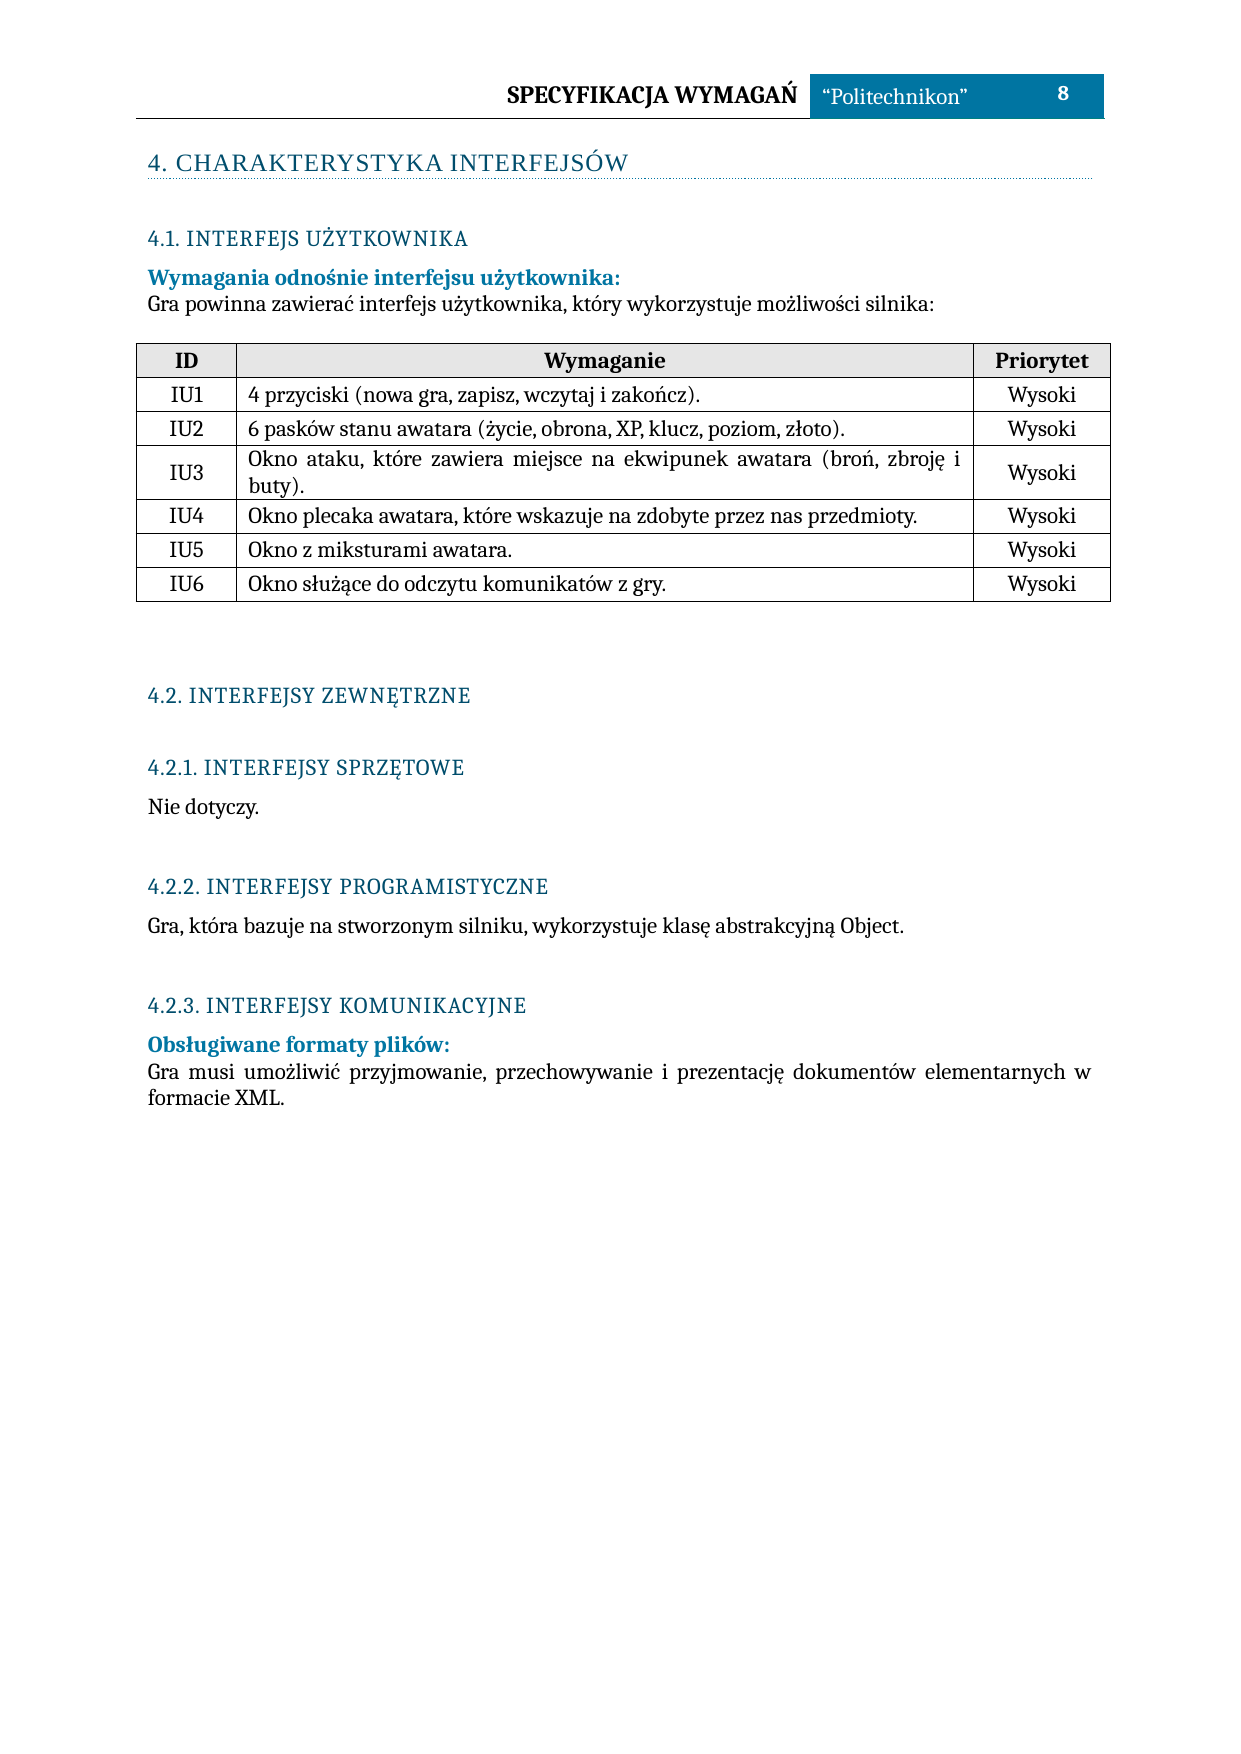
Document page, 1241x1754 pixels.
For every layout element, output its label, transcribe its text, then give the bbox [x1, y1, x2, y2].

table_cell Wysoki [974, 500, 1110, 533]
text Wymagania odnośnie interfejsu użytkownika: [148, 264, 1092, 291]
table_cell IU4 [137, 500, 236, 533]
text Gra musi umożliwić przyjmowanie, przechowywanie i prezentację dokumentów elementarnych w formacie XML. [148, 1058, 1092, 1111]
text 4.2.1. Interfejsy sprzętowe [148, 754, 1092, 781]
text Obsługiwane formaty plików: [148, 1032, 1092, 1058]
table_header ID [137, 344, 236, 377]
table_cell Wysoki [974, 568, 1110, 601]
table_header Wymaganie [237, 344, 973, 377]
table_cell Okno ataku, które zawiera miejsce na ekwipunek awatara (broń, zbroję i buty). [237, 446, 973, 499]
table_cell IU2 [137, 412, 236, 445]
table_cell IU3 [137, 446, 236, 499]
table_cell IU1 [137, 378, 236, 411]
table_cell Okno z miksturami awatara. [237, 534, 973, 567]
table_cell Wysoki [974, 412, 1110, 445]
text 4.2. Interfejsy zewnętrzne [148, 682, 1092, 709]
text Gra, która bazuje na stworzonym silniku, wykorzystuje klasę abstrakcyjną Object. [148, 913, 1092, 939]
table_cell 6 pasków stanu awatara (życie, obrona, XP, klucz, poziom, złoto). [237, 412, 973, 445]
table_cell Wysoki [974, 446, 1110, 499]
text 4.2.3. Interfejsy komunikacyjne [148, 993, 1092, 1020]
table_cell IU5 [137, 534, 236, 567]
text 4. Charakterystyka interfejsów [148, 148, 1092, 179]
table_cell Wysoki [974, 378, 1110, 411]
text Nie dotyczy. [148, 793, 1092, 820]
table_cell Wysoki [974, 534, 1110, 567]
text 4.2.2. Interfejsy programistyczne [148, 874, 1092, 900]
table_cell IU6 [137, 568, 236, 601]
table_cell Okno służące do odczytu komunikatów z gry. [237, 568, 973, 601]
text 4.1. Interfejs użytkownika [148, 225, 1092, 252]
text Gra powinna zawierać interfejs użytkownika, który wykorzystuje możliwości silnika: [148, 291, 1092, 317]
table_cell Okno plecaka awatara, które wskazuje na zdobyte przez nas przedmioty. [237, 500, 973, 533]
table_header Priorytet [974, 344, 1110, 377]
table_cell 4 przyciski (nowa gra, zapisz, wczytaj i zakończ). [237, 378, 973, 411]
